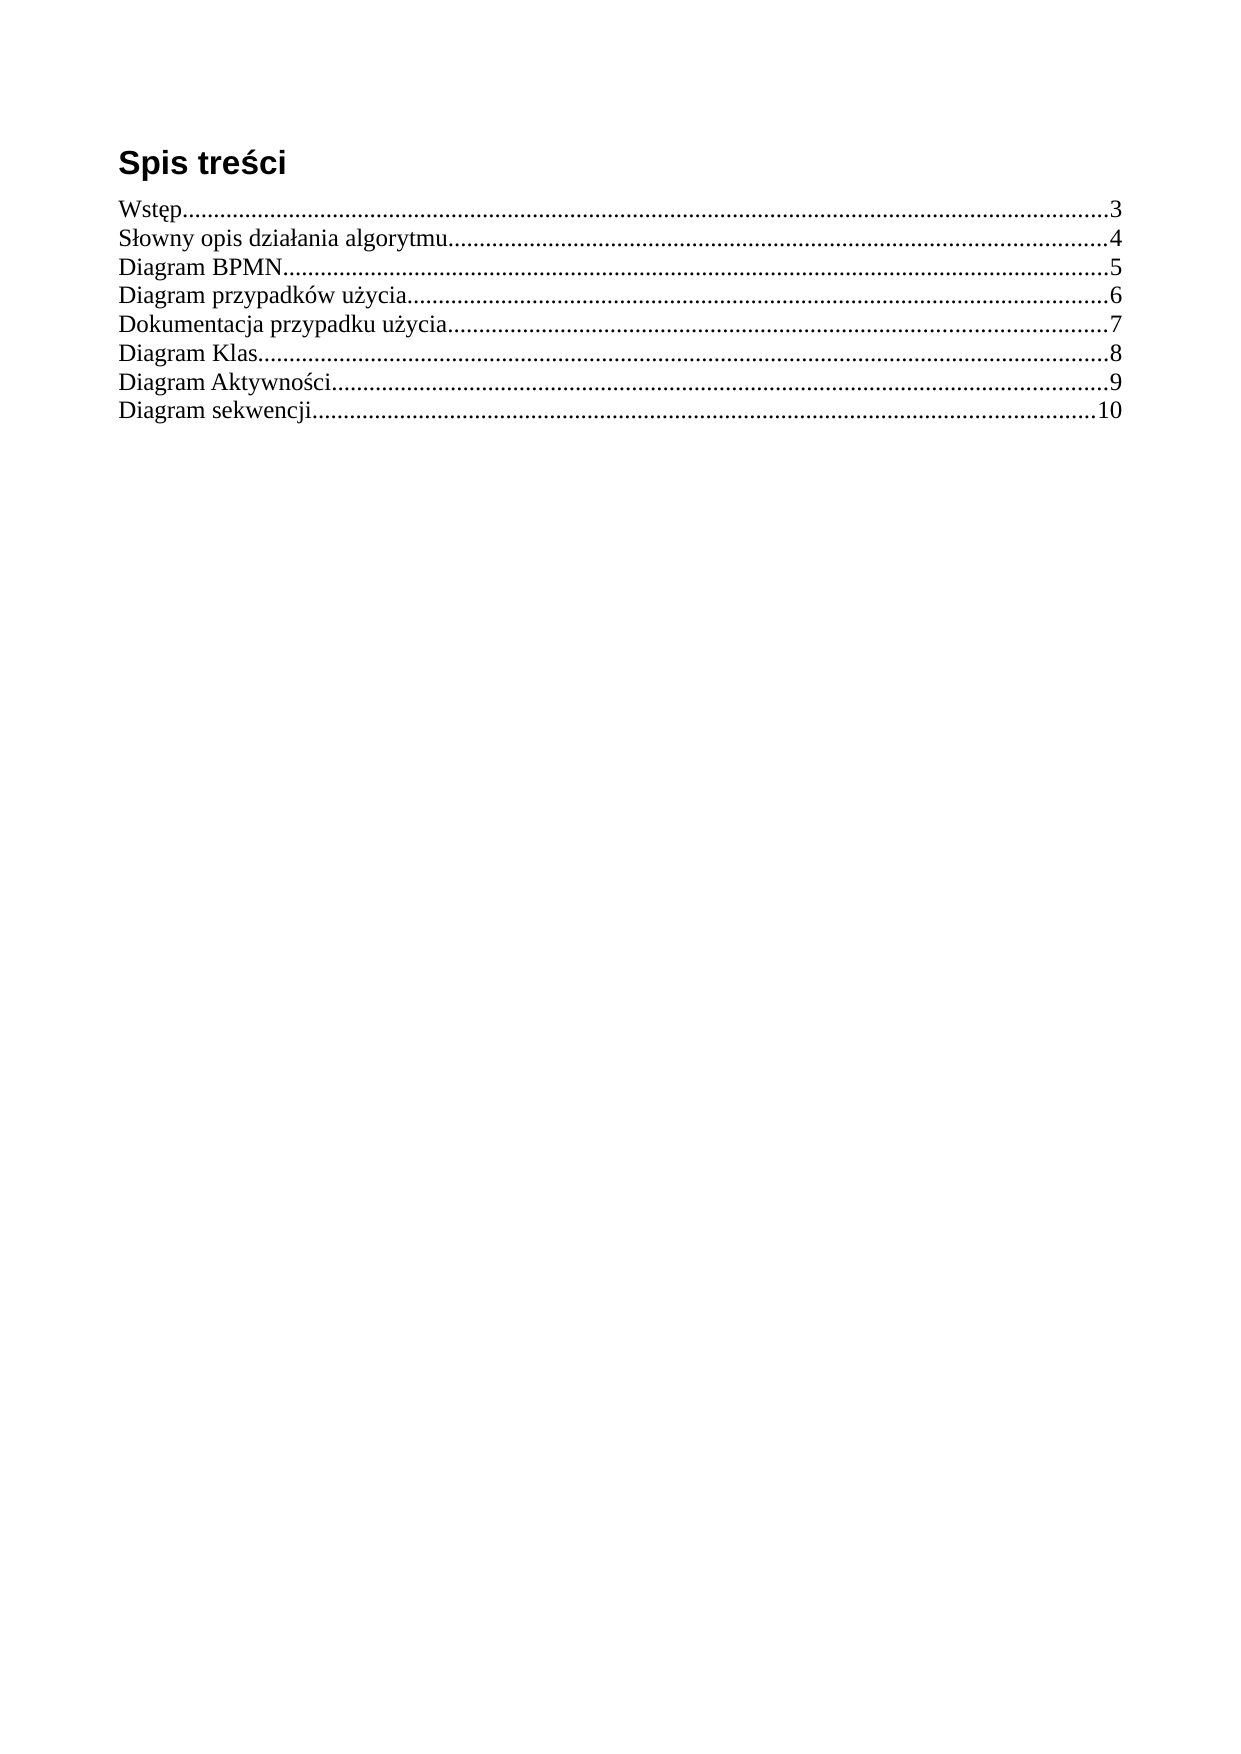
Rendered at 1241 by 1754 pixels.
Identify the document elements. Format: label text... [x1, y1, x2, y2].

text Słowny opis działania algorytmu 4 [118, 223, 1122, 252]
text Diagram przypadków użycia 6 [118, 280, 1122, 309]
text Diagram Aktywności 9 [118, 367, 1122, 395]
text Dokumentacja przypadku użycia 7 [118, 309, 1122, 338]
text Wstęp 3 [118, 194, 1122, 223]
text Diagram sekwencji 10 [118, 395, 1122, 424]
text Diagram BPMN 5 [118, 252, 1122, 280]
subtitle Spis treści [118, 143, 1122, 182]
text Diagram Klas 8 [118, 338, 1122, 367]
